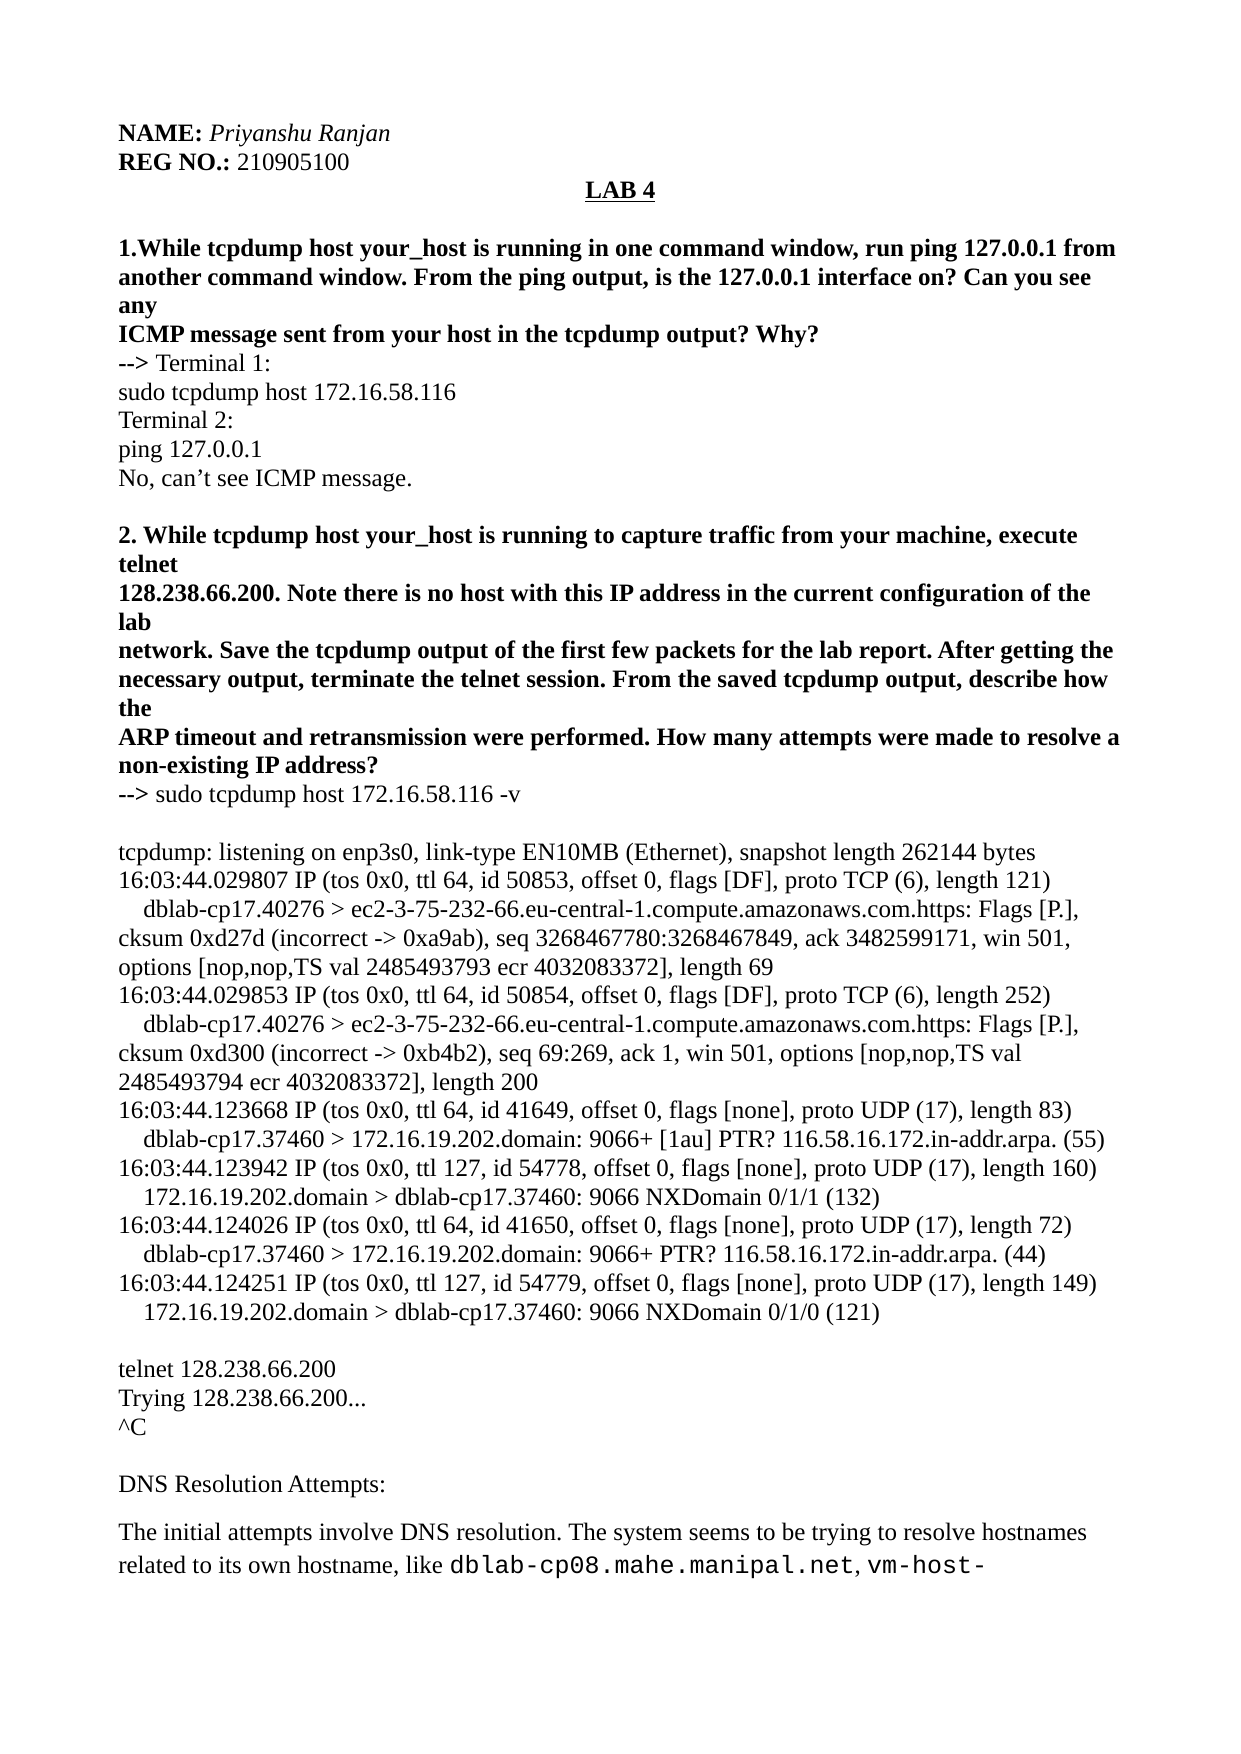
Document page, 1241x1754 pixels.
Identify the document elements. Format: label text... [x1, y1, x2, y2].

text telnet 128.238.66.200 [118, 1354, 1122, 1383]
text Trying 128.238.66.200... [118, 1383, 1122, 1412]
text Terminal 2: [118, 406, 1122, 434]
text --> sudo tcpdump host 172.16.58.116 -v [118, 779, 1122, 808]
text necessary output, terminate the telnet session. From the saved tcpdump output, describe how the [118, 664, 1122, 722]
text another command window. From the ping output, is the 127.0.0.1 interface on? Can you see any [118, 262, 1122, 319]
text 172.16.19.202.domain > dblab-cp17.37460: 9066 NXDomain 0/1/0 (121) [118, 1297, 1122, 1326]
text sudo tcpdump host 172.16.58.116 [118, 377, 1122, 406]
text 16:03:44.029853 IP (tos 0x0, ttl 64, id 50854, offset 0, flags [DF], proto TCP (6), length 252) [118, 981, 1122, 1009]
text The initial attempts involve DNS resolution. The system seems to be trying to resolve hostnames related to its own hostname, like dblab-cp08.mahe.manipal.net, vm-host- [118, 1517, 1122, 1581]
text LAB 4 [118, 176, 1122, 204]
text dblab-cp17.40276 > ec2-3-75-232-66.eu-central-1.compute.amazonaws.com.https: Flags [P.], cksum 0xd27d (incorrect -> 0xa9ab), seq 3268467780:3268467849, ack 3482599171, win 501, options [nop,nop,TS val 2485493793 ecr 4032083372], length 69 [118, 894, 1122, 981]
text NAME: Priyanshu Ranjan [118, 118, 1122, 147]
text dblab-cp17.40276 > ec2-3-75-232-66.eu-central-1.compute.amazonaws.com.https: Flags [P.], cksum 0xd300 (incorrect -> 0xb4b2), seq 69:269, ack 1, win 501, options [nop,nop,TS val 2485493794 ecr 4032083372], length 200 [118, 1009, 1122, 1096]
text network. Save the tcpdump output of the first few packets for the lab report. After getting the [118, 636, 1122, 664]
text 172.16.19.202.domain > dblab-cp17.37460: 9066 NXDomain 0/1/1 (132) [118, 1182, 1122, 1211]
text ICMP message sent from your host in the tcpdump output? Why? [118, 319, 1122, 348]
text ping 127.0.0.1 [118, 434, 1122, 463]
text 16:03:44.124251 IP (tos 0x0, ttl 127, id 54779, offset 0, flags [none], proto UDP (17), length 149) [118, 1268, 1122, 1297]
text DNS Resolution Attempts: [118, 1469, 1122, 1498]
text 16:03:44.123942 IP (tos 0x0, ttl 127, id 54778, offset 0, flags [none], proto UDP (17), length 160) [118, 1153, 1122, 1182]
text dblab-cp17.37460 > 172.16.19.202.domain: 9066+ [1au] PTR? 116.58.16.172.in-addr.arpa. (55) [118, 1124, 1122, 1153]
text --> Terminal 1: [118, 348, 1122, 377]
text ARP timeout and retransmission were performed. How many attempts were made to resolve a [118, 722, 1122, 751]
text non-existing IP address? [118, 751, 1122, 779]
text No, can’t see ICMP message. [118, 463, 1122, 492]
text dblab-cp17.37460 > 172.16.19.202.domain: 9066+ PTR? 116.58.16.172.in-addr.arpa. (44) [118, 1239, 1122, 1268]
text REG NO.: 210905100 [118, 147, 1122, 176]
text 2. While tcpdump host your_host is running to capture traffic from your machine, execute telnet [118, 521, 1122, 578]
text ^C [118, 1412, 1122, 1441]
text 16:03:44.124026 IP (tos 0x0, ttl 64, id 41650, offset 0, flags [none], proto UDP (17), length 72) [118, 1211, 1122, 1239]
text 1.While tcpdump host your_host is running in one command window, run ping 127.0.0.1 from [118, 233, 1122, 262]
text 16:03:44.029807 IP (tos 0x0, ttl 64, id 50853, offset 0, flags [DF], proto TCP (6), length 121) [118, 866, 1122, 894]
text 16:03:44.123668 IP (tos 0x0, ttl 64, id 41649, offset 0, flags [none], proto UDP (17), length 83) [118, 1096, 1122, 1124]
text tcpdump: listening on enp3s0, link-type EN10MB (Ethernet), snapshot length 262144 bytes [118, 837, 1122, 866]
text 128.238.66.200. Note there is no host with this IP address in the current configuration of the lab [118, 578, 1122, 636]
